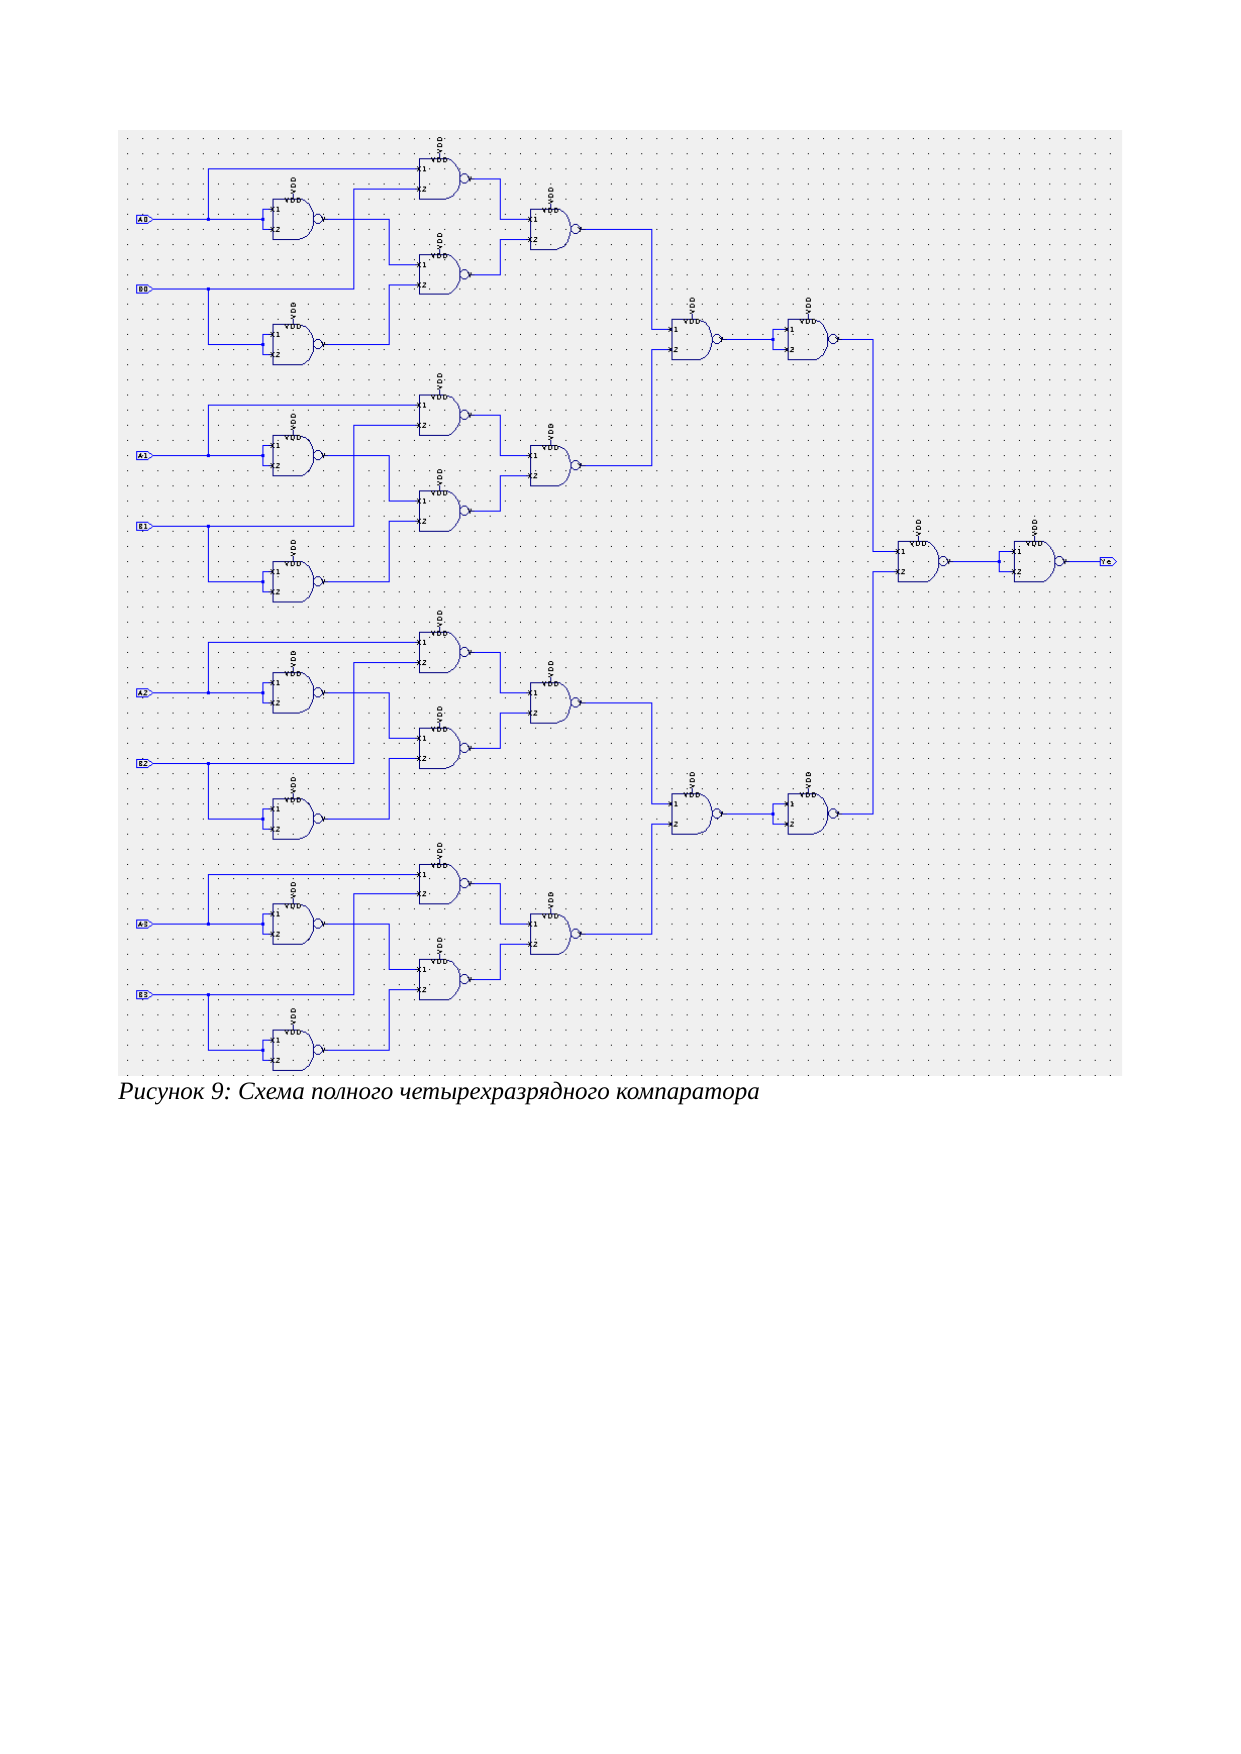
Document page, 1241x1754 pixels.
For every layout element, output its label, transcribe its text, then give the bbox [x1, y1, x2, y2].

picture [118, 130, 1123, 1076]
text Рисунок 9: Схема полного четырехразрядного компаратора [118, 1076, 1122, 1105]
